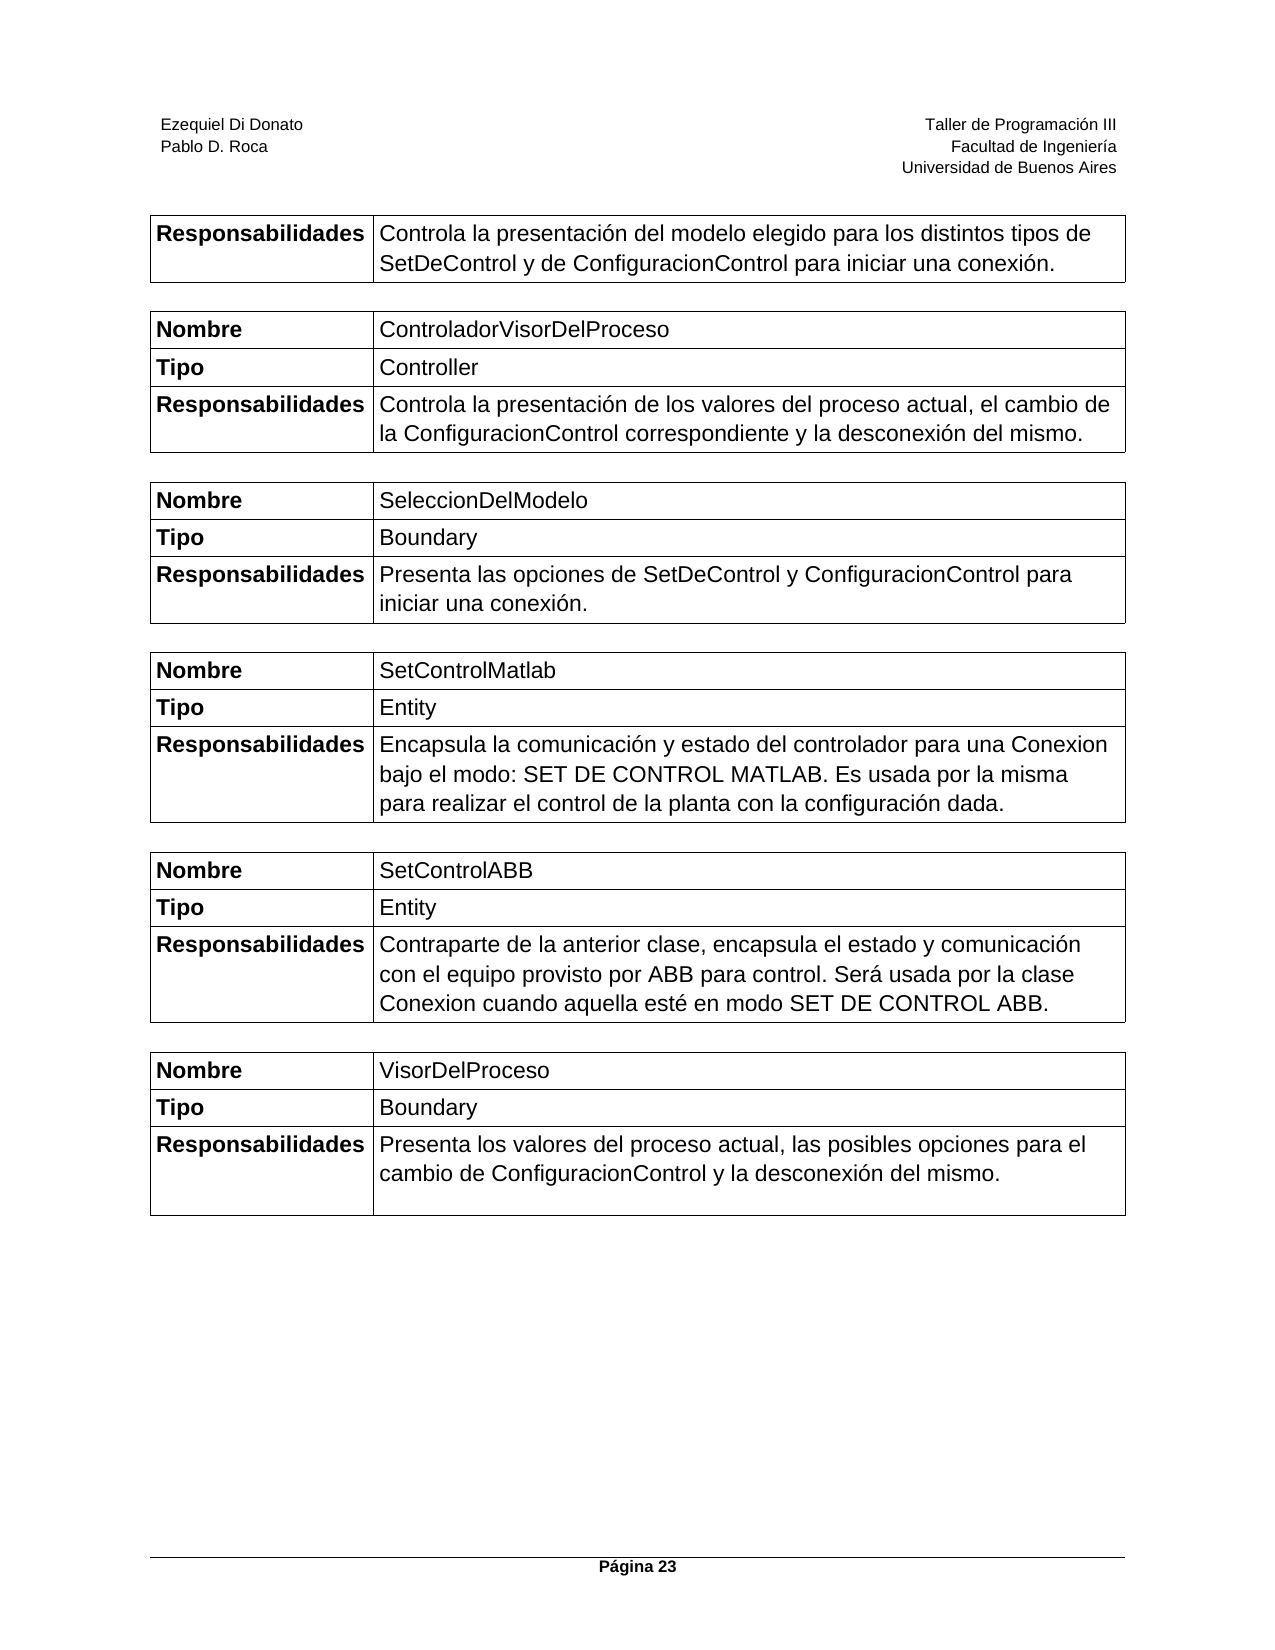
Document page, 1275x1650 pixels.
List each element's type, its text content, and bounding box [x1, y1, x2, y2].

table_cell Presenta las opciones de SetDeControl y ConfiguracionControl para iniciar una conexión. [374, 557, 1125, 622]
table_cell Responsabilidades [151, 927, 373, 1022]
table_cell Controla la presentación de los valores del proceso actual, el cambio de la ConfiguracionControl correspondiente y la desconexión del mismo. [374, 387, 1125, 452]
table_cell Responsabilidades [151, 557, 373, 622]
table_header ControladorVisorDelProceso [374, 312, 1125, 348]
table_cell Boundary [374, 520, 1125, 556]
table_header Nombre [151, 1053, 373, 1089]
table_cell Tipo [151, 690, 373, 726]
table_header SetControlMatlab [374, 653, 1125, 689]
table_cell Tipo [151, 349, 373, 386]
table_cell Tipo [151, 1090, 373, 1126]
table_cell Boundary [374, 1090, 1125, 1126]
table_cell Entity [374, 890, 1125, 926]
table_cell Contraparte de la anterior clase, encapsula el estado y comunicación con el equipo provisto por ABB para control. Será usada por la clase Conexion cuando aquella esté en modo SET DE CONTROL ABB. [374, 927, 1125, 1022]
table_cell Presenta los valores del proceso actual, las posibles opciones para el cambio de ConfiguracionControl y la desconexión del mismo. [374, 1127, 1125, 1215]
table_cell Responsabilidades [151, 727, 373, 822]
table_cell Tipo [151, 890, 373, 926]
table_header SeleccionDelModelo [374, 483, 1125, 519]
table_cell Controller [374, 349, 1125, 386]
table_cell Controla la presentación del modelo elegido para los distintos tipos de SetDeControl y de ConfiguracionControl para iniciar una conexión. [374, 216, 1125, 282]
table_cell Responsabilidades [151, 1127, 373, 1215]
table_cell Tipo [151, 520, 373, 556]
table_header Nombre [151, 312, 373, 348]
table_header VisorDelProceso [374, 1053, 1125, 1089]
table_header Nombre [151, 483, 373, 519]
table_cell Responsabilidades [151, 216, 373, 282]
table_cell Entity [374, 690, 1125, 726]
table_header Nombre [151, 653, 373, 689]
table_header SetControlABB [374, 853, 1125, 889]
table_cell Encapsula la comunicación y estado del controlador para una Conexion bajo el modo: SET DE CONTROL MATLAB. Es usada por la misma para realizar el control de la planta con la configuración dada. [374, 727, 1125, 822]
table_header Nombre [151, 853, 373, 889]
table_cell Responsabilidades [151, 387, 373, 452]
